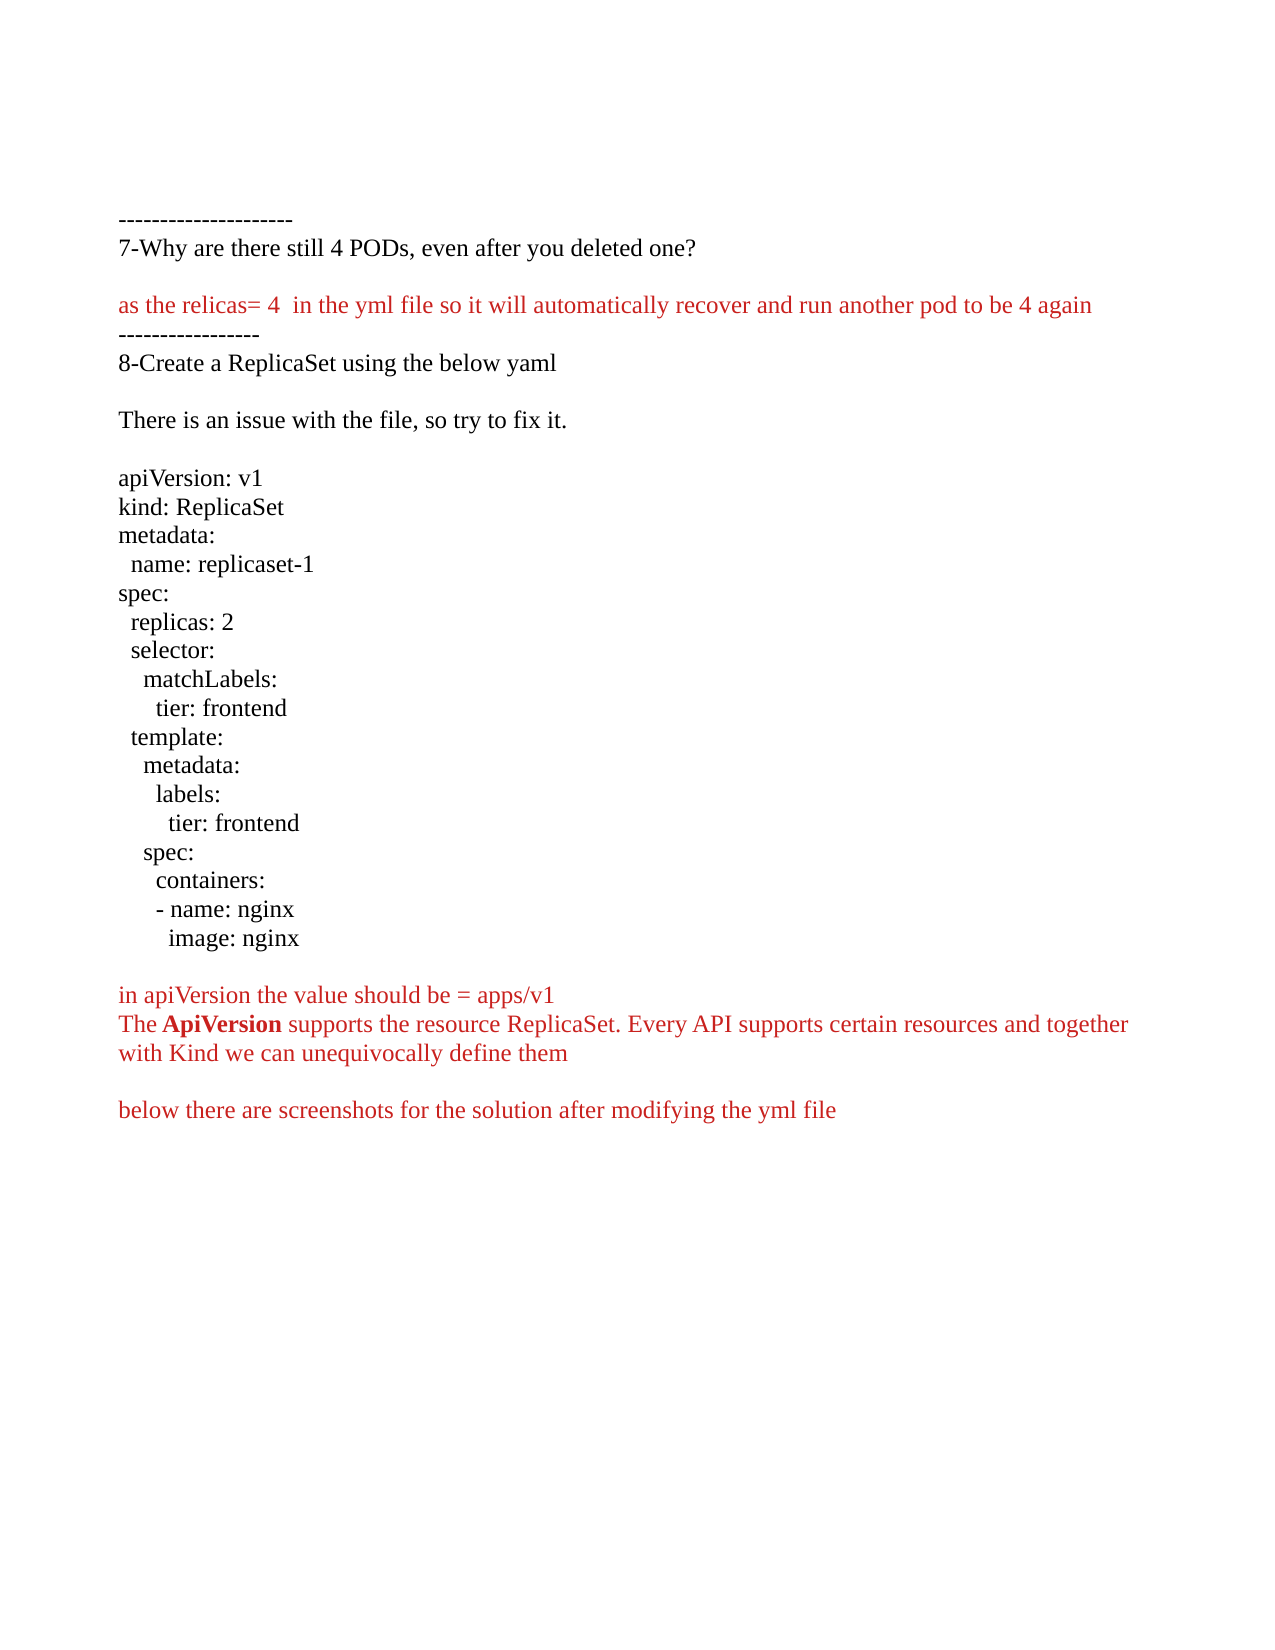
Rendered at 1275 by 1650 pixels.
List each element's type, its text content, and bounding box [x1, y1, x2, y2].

text There is an issue with the file, so try to fix it. [118, 406, 1157, 434]
text selector: [118, 636, 1157, 664]
text spec: [118, 837, 1157, 866]
text spec: [118, 578, 1157, 607]
text kind: ReplicaSet [118, 492, 1157, 521]
text The ApiVersion supports the resource ReplicaSet. Every API supports certain resources and together with Kind we can unequivocally define them [118, 1009, 1157, 1067]
text metadata: [118, 521, 1157, 549]
text labels: [118, 779, 1157, 808]
text 7-Why are there still 4 PODs, even after you deleted one? [118, 233, 1157, 262]
text apiVersion: v1 [118, 463, 1157, 492]
text ----------------- [118, 319, 1157, 348]
text as the relicas= 4 in the yml file so it will automatically recover and run another pod to be 4 again [118, 291, 1157, 319]
text metadata: [118, 751, 1157, 779]
text below there are screenshots for the solution after modifying the yml file [118, 1096, 1157, 1124]
text name: replicaset-1 [118, 549, 1157, 578]
text image: nginx [118, 923, 1157, 952]
text template: [118, 722, 1157, 751]
text replicas: 2 [118, 607, 1157, 636]
text tier: frontend [118, 693, 1157, 722]
text containers: [118, 866, 1157, 894]
text matchLabels: [118, 664, 1157, 693]
text in apiVersion the value should be = apps/v1 [118, 981, 1157, 1009]
text - name: nginx [118, 894, 1157, 923]
text 8-Create a ReplicaSet using the below yaml [118, 348, 1157, 377]
text --------------------- [118, 204, 1157, 233]
text tier: frontend [118, 808, 1157, 837]
